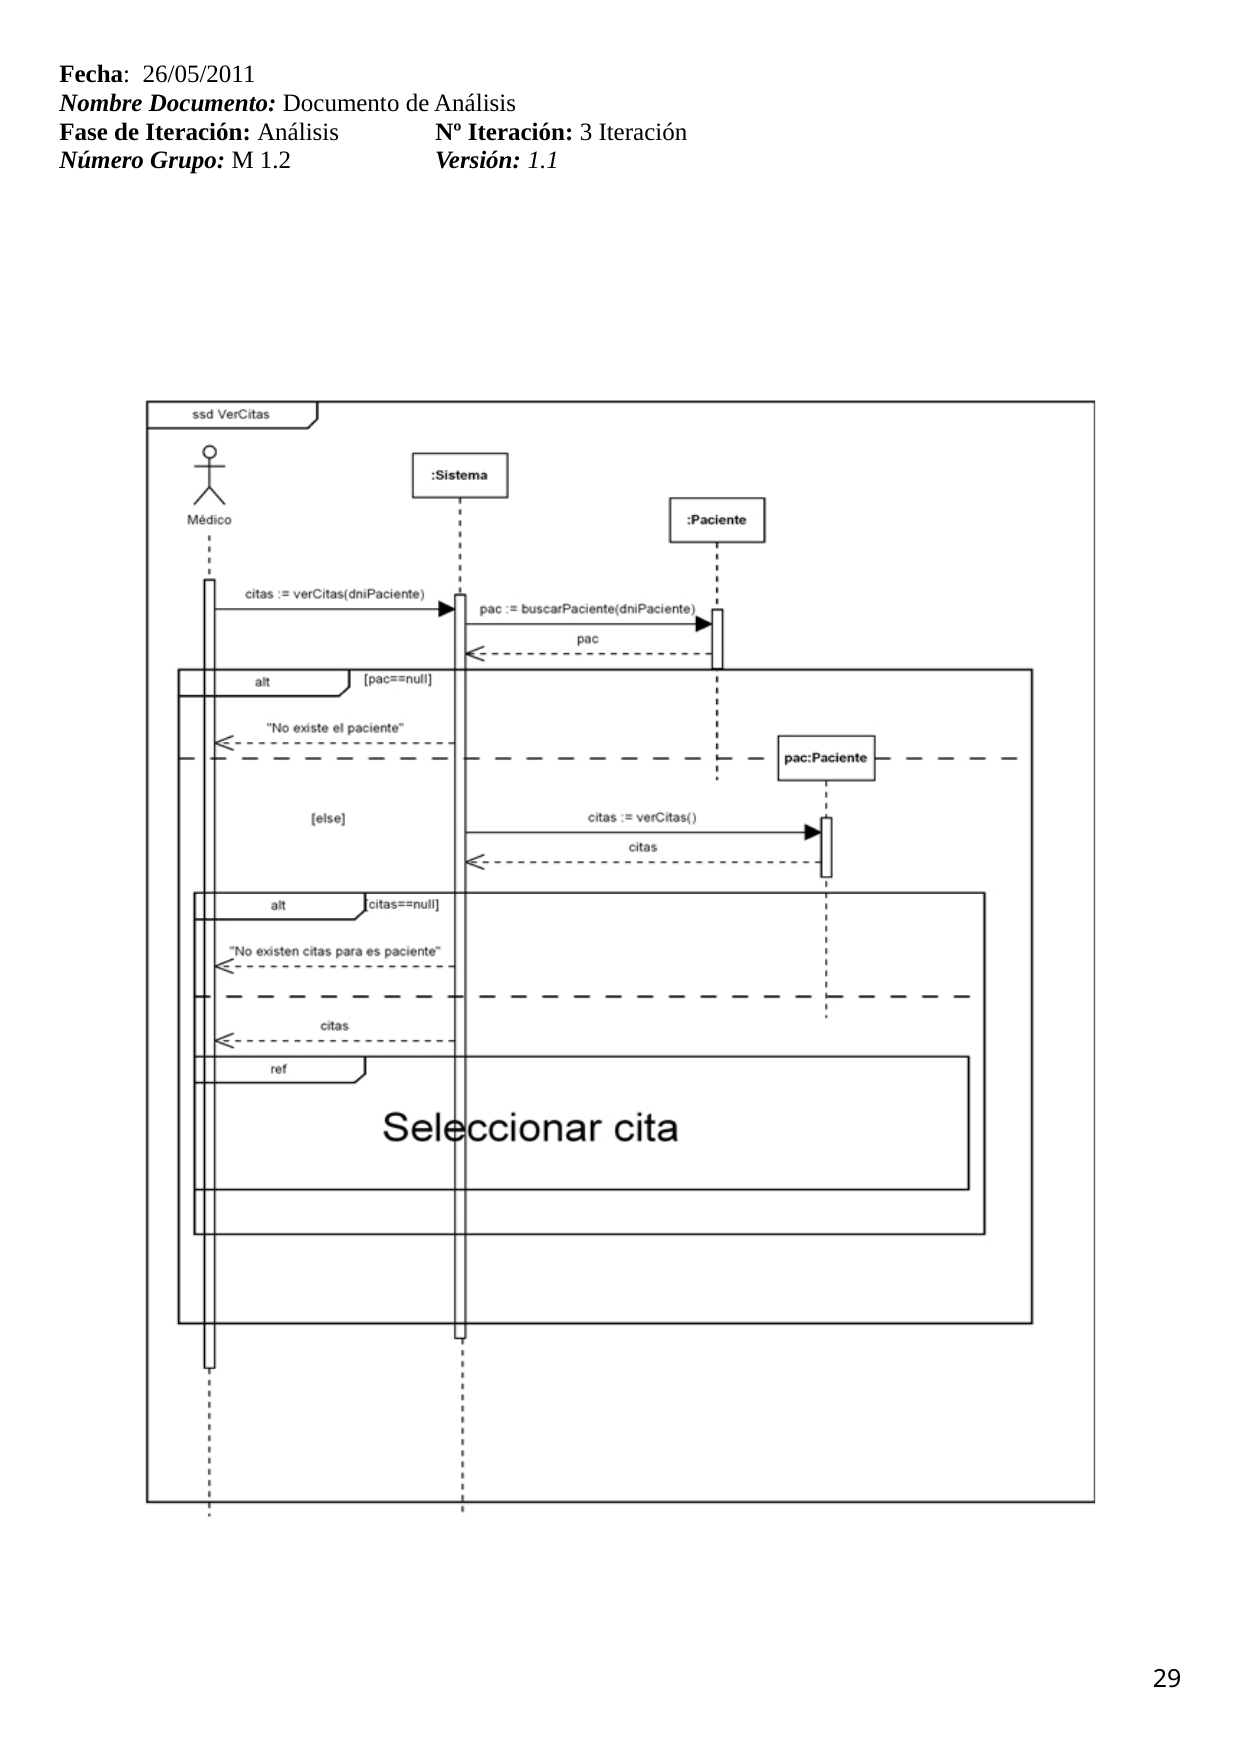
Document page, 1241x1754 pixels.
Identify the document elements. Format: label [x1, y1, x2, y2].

picture [145, 400, 1096, 1518]
